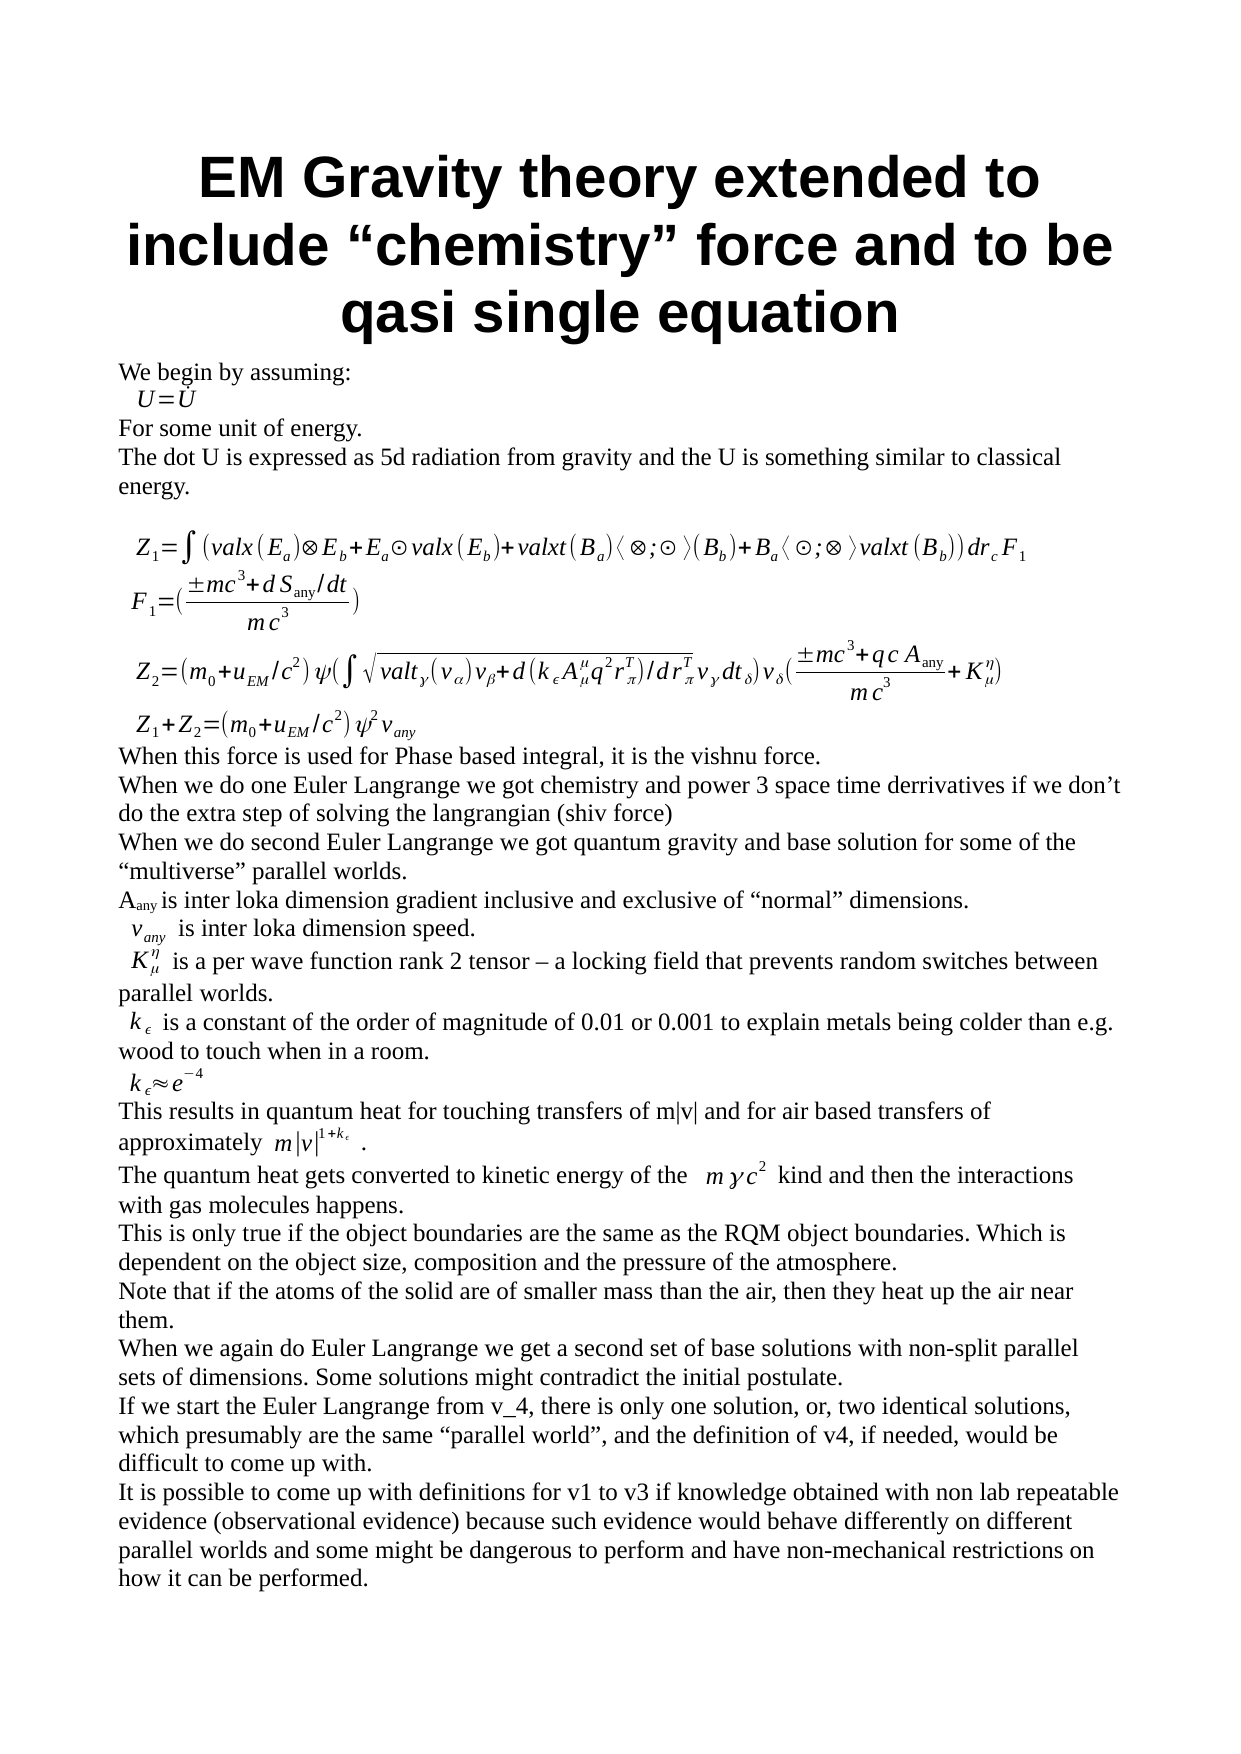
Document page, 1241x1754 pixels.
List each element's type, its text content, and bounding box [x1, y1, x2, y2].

text This is only true if the object boundaries are the same as the RQM object boundaries. Which is dependent on the object size, composition and the pressure of the atmosphere. [118, 1218, 1122, 1276]
text This results in quantum heat for touching transfers of m|v| and for air based transfers of approximately. [118, 1096, 1122, 1157]
text Aany is inter loka dimension gradient inclusive and exclusive of “normal” dimensions. [118, 885, 1122, 913]
text When we do second Euler Langrange we got quantum gravity and base solution for some of the “multiverse” parallel worlds. [118, 827, 1122, 885]
text The dot U is expressed as 5d radiation from gravity and the U is something similar to classical energy. [118, 442, 1122, 500]
text is a constant of the order of magnitude of 0.01 or 0.001 to explain metals being colder than e.g. wood to touch when in a room. [118, 1007, 1122, 1064]
text It is possible to come up with definitions for v1 to v3 if knowledge obtained with non lab repeatable evidence (observational evidence) because such evidence would behave differently on different parallel worlds and some might be dangerous to perform and have non-mechanical restrictions on how it can be performed. [118, 1477, 1122, 1592]
text When we do one Euler Langrange we got chemistry and power 3 space time derrivatives if we don’t do the extra step of solving the langrangian (shiv force) [118, 770, 1122, 827]
text When we again do Euler Langrange we get a second set of base solutions with non-split parallel sets of dimensions. Some solutions might contradict the initial postulate. [118, 1333, 1122, 1391]
text Note that if the atoms of the solid are of smaller mass than the air, then they heat up the air near them. [118, 1276, 1122, 1333]
text If we start the Euler Langrange from v_4, there is only one solution, or, two identical solutions, which presumably are the same “parallel world”, and the definition of v4, if needed, would be difficult to come up with. [118, 1391, 1122, 1477]
text The quantum heat gets converted to kinetic energy of the kind and then the interactions with gas molecules happens. [118, 1157, 1122, 1218]
text For some unit of energy. [118, 413, 1122, 442]
text is inter loka dimension speed. [118, 913, 1122, 946]
text When this force is used for Phase based integral, it is the vishnu force. [118, 741, 1122, 770]
text is a per wave function rank 2 tensor – a locking field that prevents random switches between parallel worlds. [118, 946, 1122, 1007]
text We begin by assuming: [118, 357, 1122, 386]
title EM Gravity theory extended to include “chemistry” force and to be qasi single equation [118, 143, 1122, 344]
